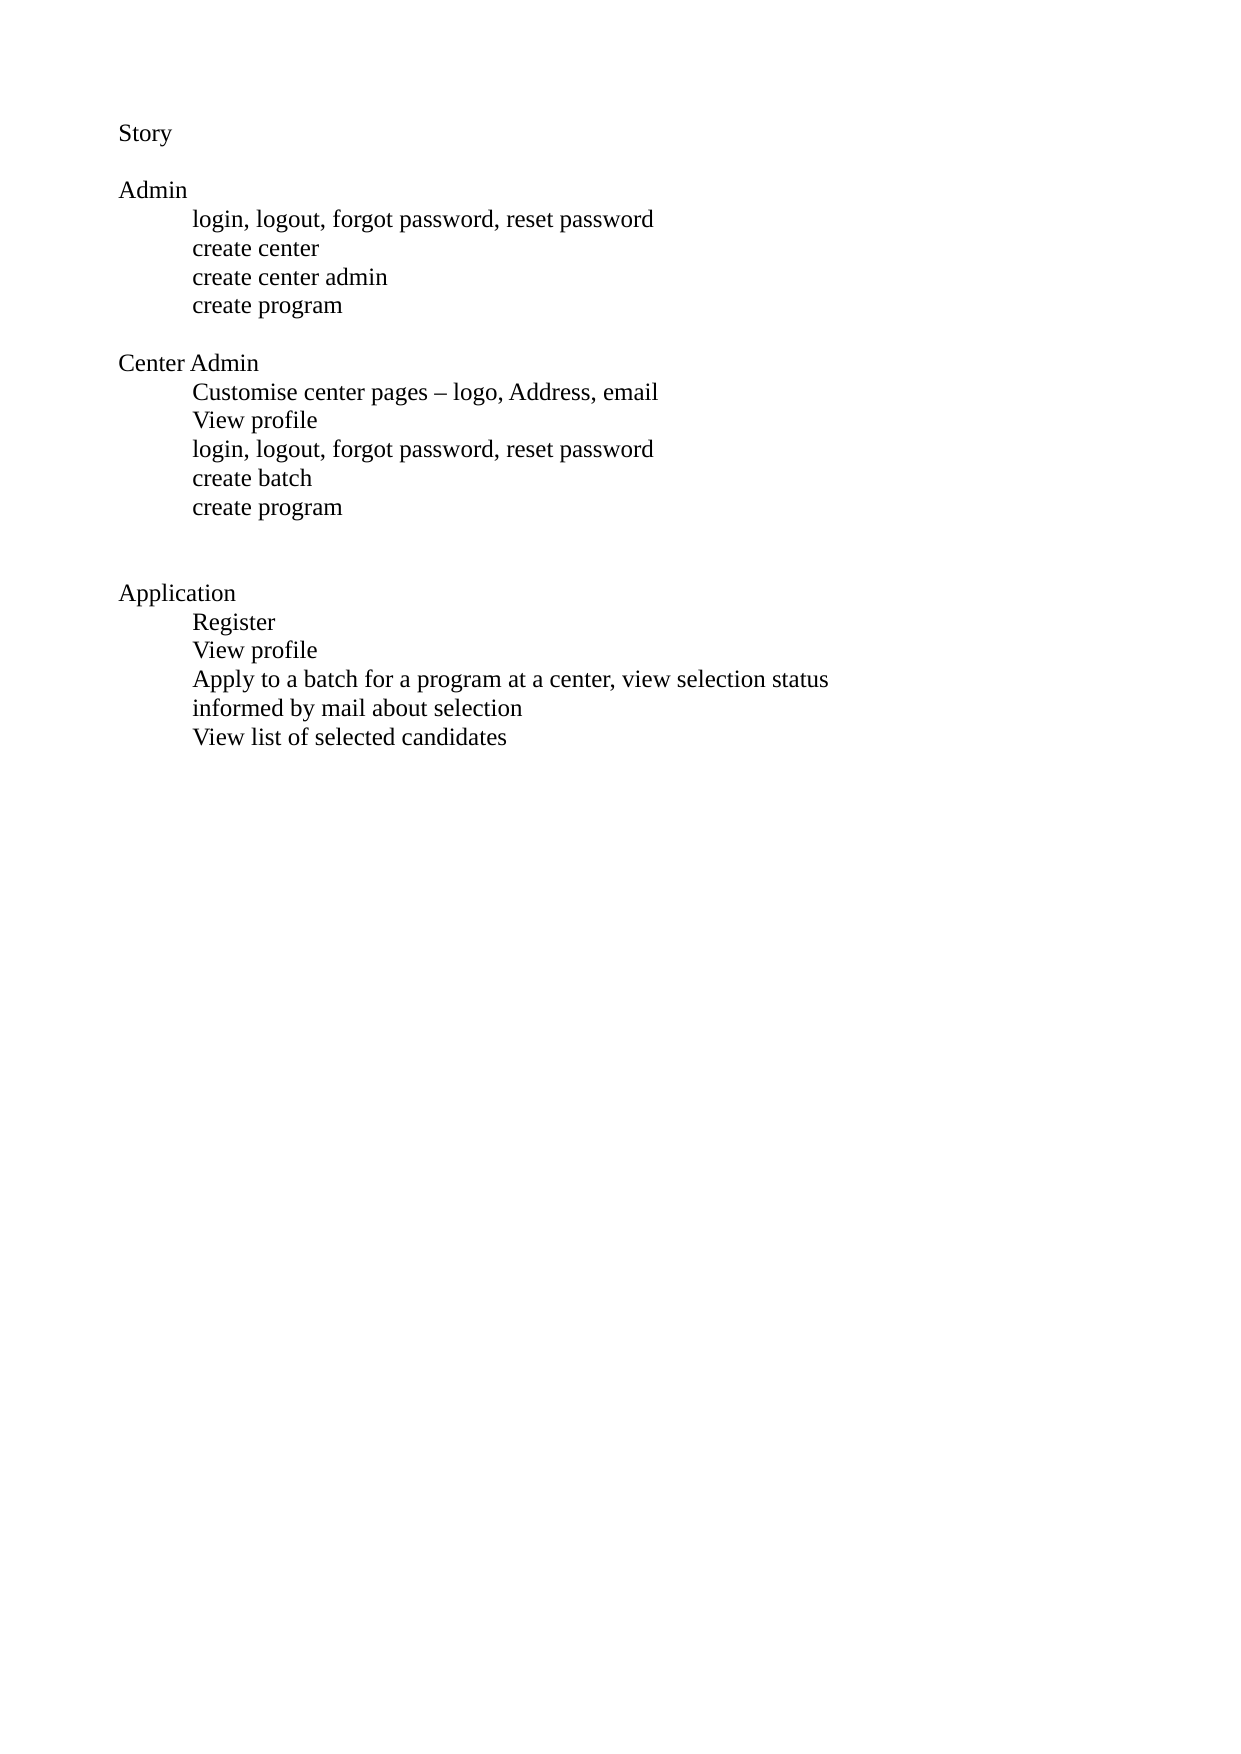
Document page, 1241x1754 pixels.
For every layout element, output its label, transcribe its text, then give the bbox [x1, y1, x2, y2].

text View profile [118, 406, 1122, 434]
text create program [118, 492, 1122, 521]
text Customise center pages – logo, Address, email [118, 377, 1122, 406]
text create batch [118, 463, 1122, 492]
text informed by mail about selection [118, 693, 1122, 722]
text View list of selected candidates [118, 722, 1122, 751]
text create center [118, 233, 1122, 262]
text create center admin [118, 262, 1122, 291]
text login, logout, forgot password, reset password [118, 204, 1122, 233]
text Application [118, 578, 1122, 607]
text View profile [118, 636, 1122, 664]
text Admin [118, 176, 1122, 204]
text Apply to a batch for a program at a center, view selection status [118, 664, 1122, 693]
text login, logout, forgot password, reset password [118, 434, 1122, 463]
text Story [118, 118, 1122, 147]
text Register [118, 607, 1122, 636]
text create program [118, 291, 1122, 319]
text Center Admin [118, 348, 1122, 377]
